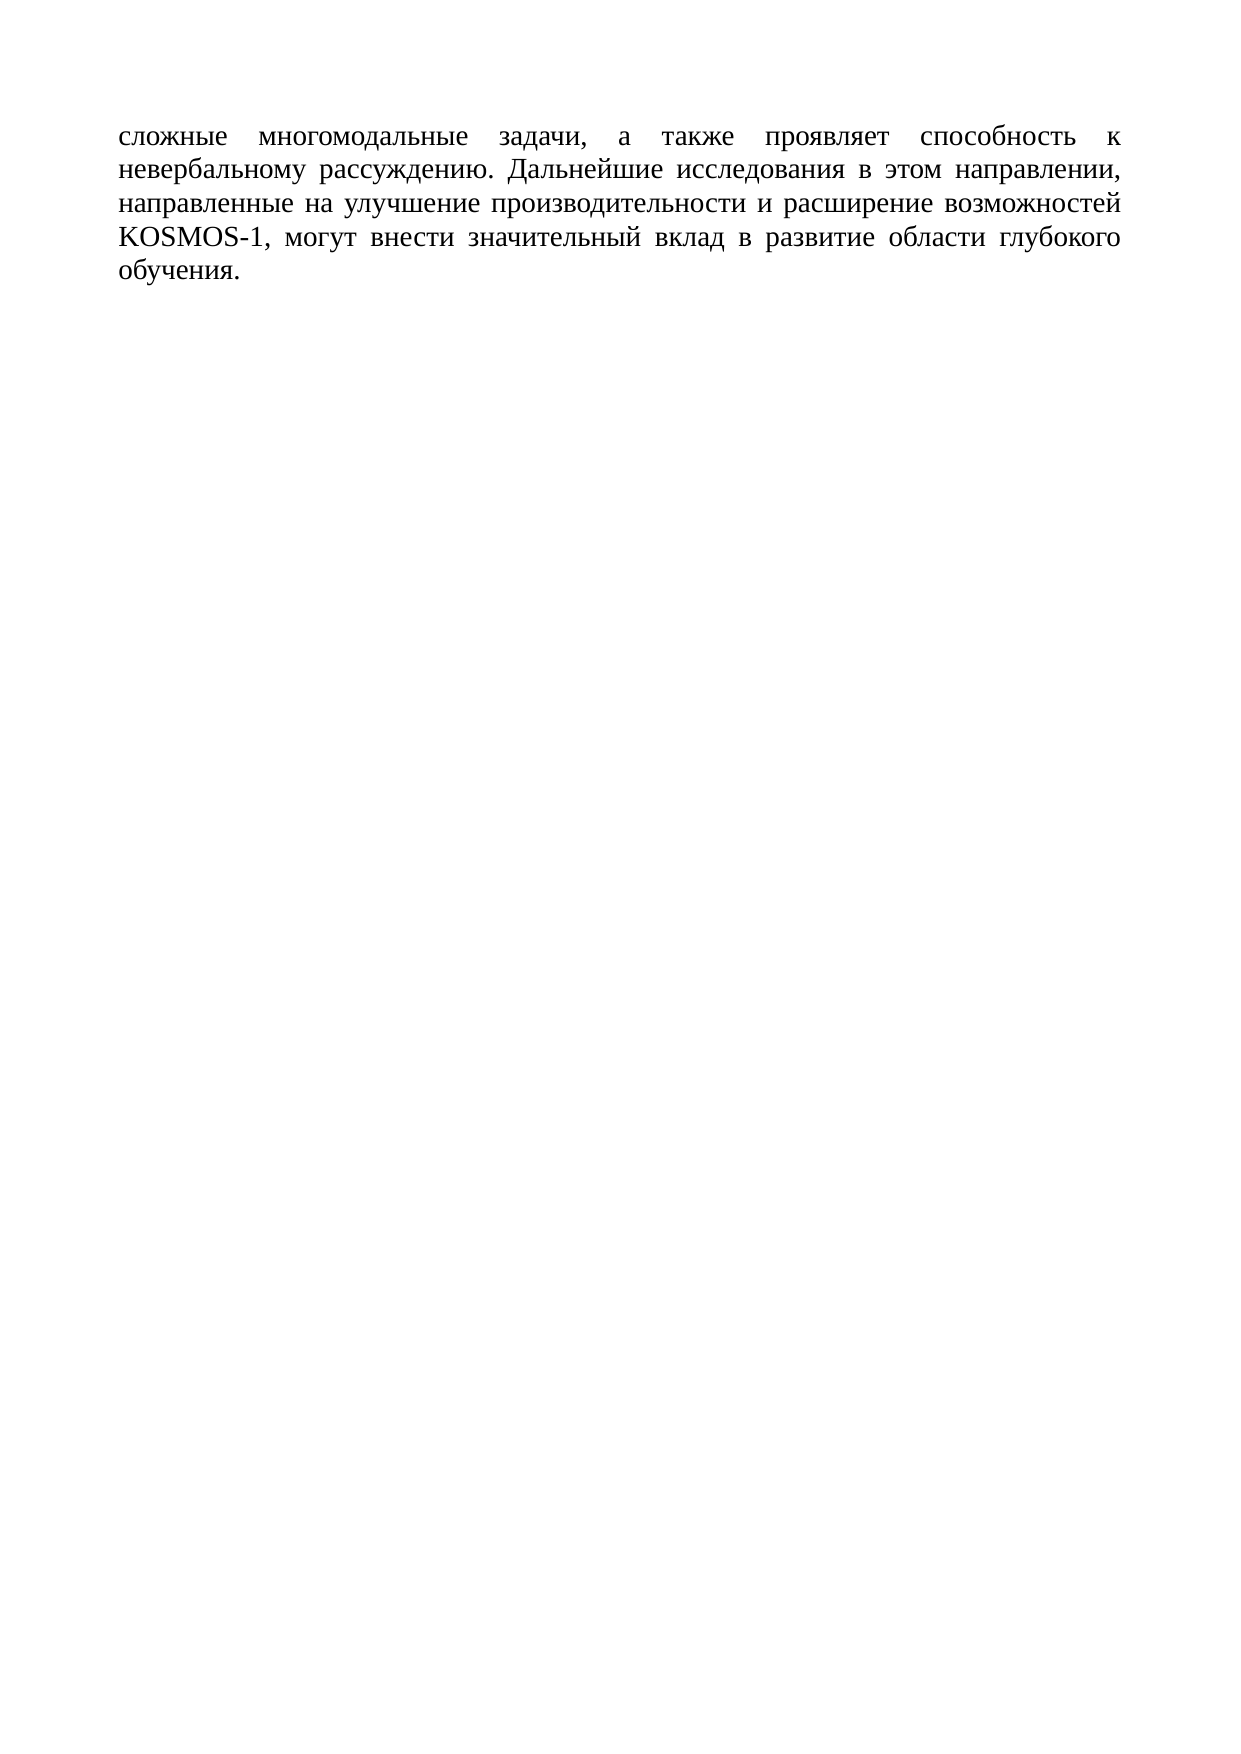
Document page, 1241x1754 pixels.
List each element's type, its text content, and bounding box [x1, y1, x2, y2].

text сложные многомодальные задачи, а также проявляет способность к невербальному рассуждению. Дальнейшие исследования в этом направлении, направленные на улучшение производительности и расширение возможностей KOSMOS-1, могут внести значительный вклад в развитие области глубокого обучения. [118, 118, 1122, 286]
